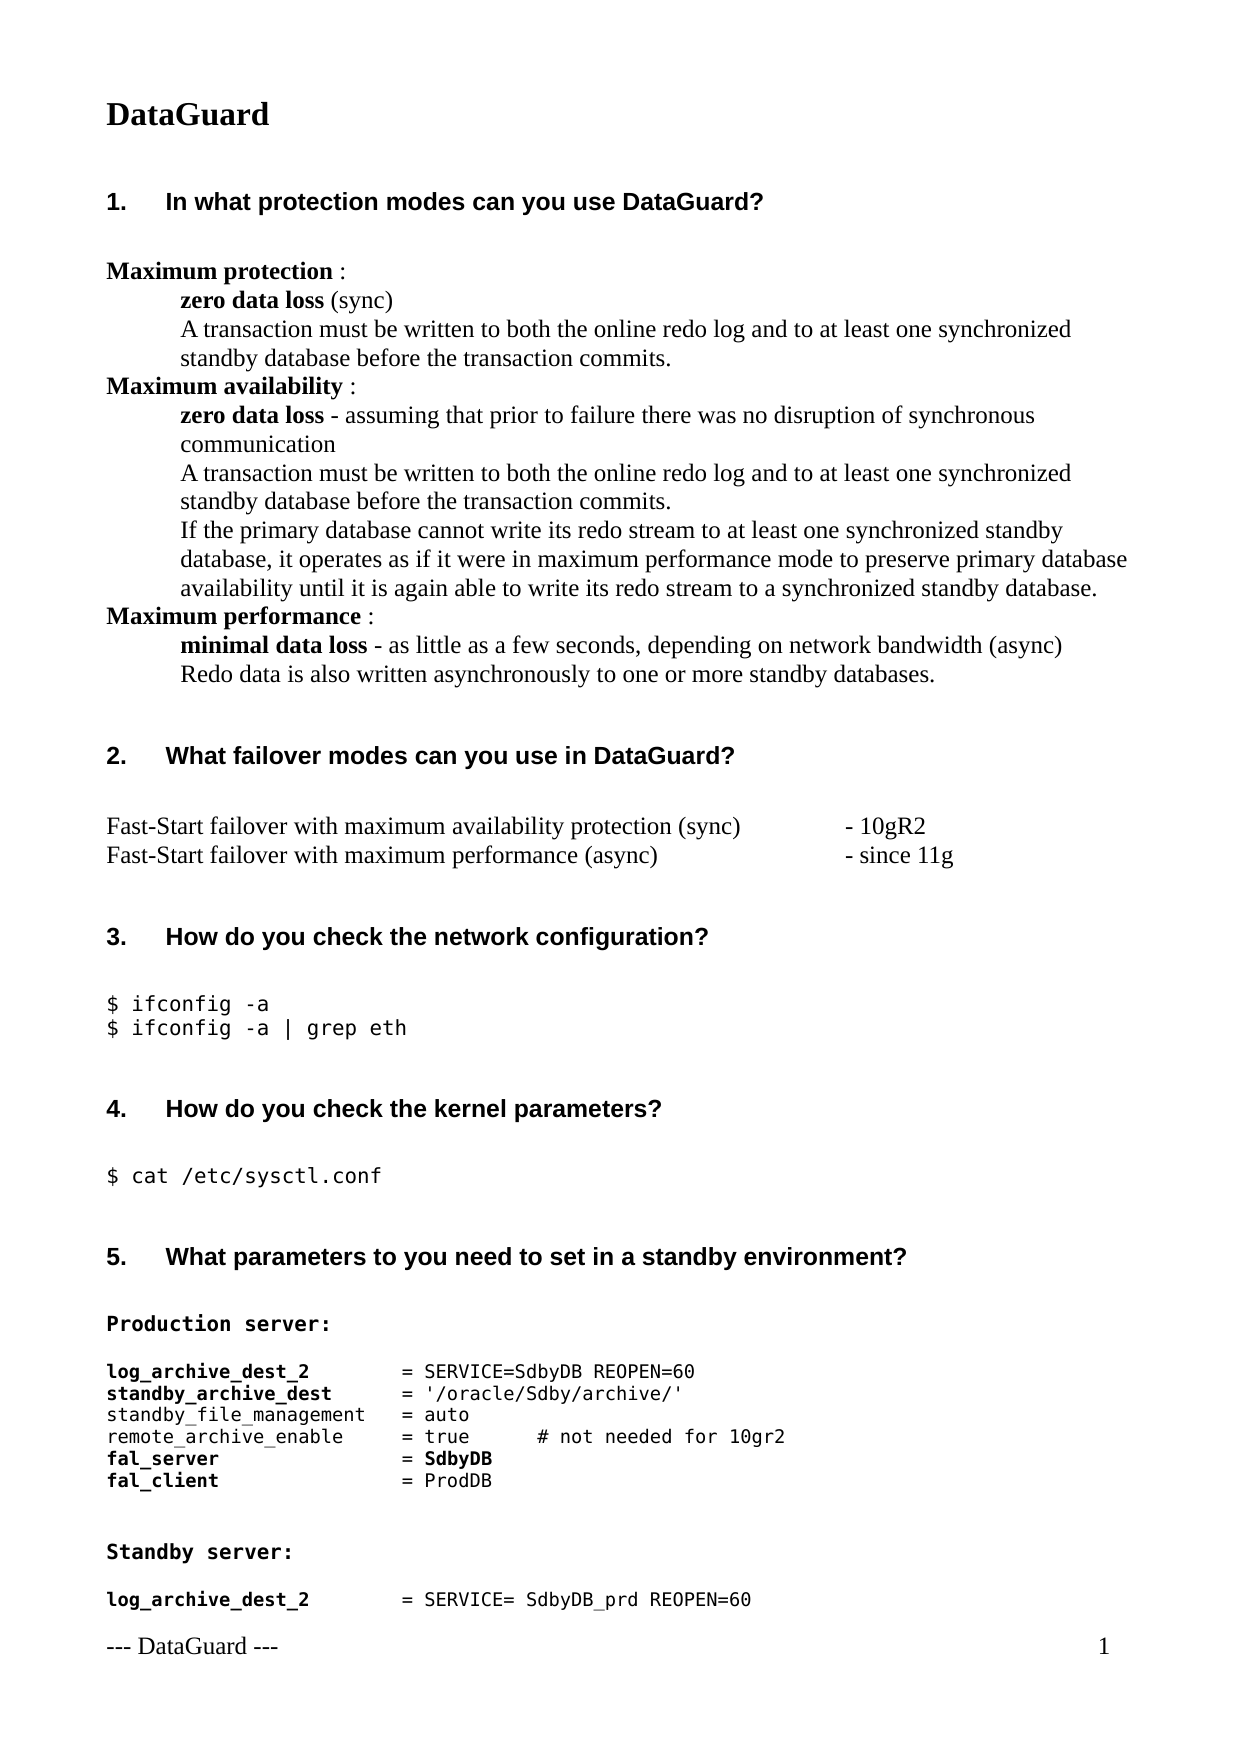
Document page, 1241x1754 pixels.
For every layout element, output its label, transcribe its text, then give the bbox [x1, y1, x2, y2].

text minimal data loss - as little as a few seconds, depending on network bandwidth (async) [180, 630, 1134, 659]
text fal_client = ProdDB [106, 1470, 1134, 1492]
text Maximum protection : [106, 256, 1134, 285]
text Production server: [106, 1312, 1134, 1336]
text A transaction must be written to both the online redo log and to at least one synchronized standby database before the transaction commits. [180, 314, 1134, 371]
subtitle What failover modes can you use in DataGuard? [106, 741, 1134, 770]
text log_archive_dest_2 = SERVICE= SdbyDB_prd REOPEN=60 [106, 1589, 1134, 1611]
text zero data loss (sync) [106, 285, 1134, 314]
text standby_file_management = auto [106, 1404, 1134, 1426]
subtitle What parameters to you need to set in a standby environment? [106, 1242, 1134, 1271]
text log_archive_dest_2 = SERVICE=SdbyDB REOPEN=60 [106, 1361, 1134, 1382]
text Redo data is also written asynchronously to one or more standby databases. [180, 659, 1134, 688]
text zero data loss - assuming that prior to failure there was no disruption of synchronous communication [180, 400, 1134, 458]
text $ ifconfig -a | grep eth [106, 1016, 1134, 1041]
text standby_archive_dest = '/oracle/Sdby/archive/' [106, 1382, 1134, 1404]
text Fast-Start failover with maximum availability protection (sync) - 10gR2 [106, 811, 1134, 840]
text Standby server: [106, 1540, 1134, 1565]
text DataGuard [106, 94, 1134, 133]
text Fast-Start failover with maximum performance (async) - since 11g [106, 840, 1134, 869]
text Maximum performance : [106, 601, 1134, 630]
text fal_server = SdbyDB [106, 1448, 1134, 1470]
text If the primary database cannot write its redo stream to at least one synchronized standby database, it operates as if it were in maximum performance mode to preserve primary database availability until it is again able to write its redo stream to a synchronized standby database. [180, 515, 1134, 601]
text $ cat /etc/sysctl.conf [106, 1164, 1134, 1188]
subtitle In what protection modes can you use DataGuard? [106, 187, 1134, 215]
text Maximum availability : [106, 371, 1134, 400]
text $ ifconfig -a [106, 992, 1134, 1016]
text remote_archive_enable = true # not needed for 10gr2 [106, 1426, 1134, 1448]
subtitle How do you check the kernel parameters? [106, 1094, 1134, 1123]
text A transaction must be written to both the online redo log and to at least one synchronized standby database before the transaction commits. [180, 458, 1134, 515]
subtitle How do you check the network configuration? [106, 922, 1134, 951]
